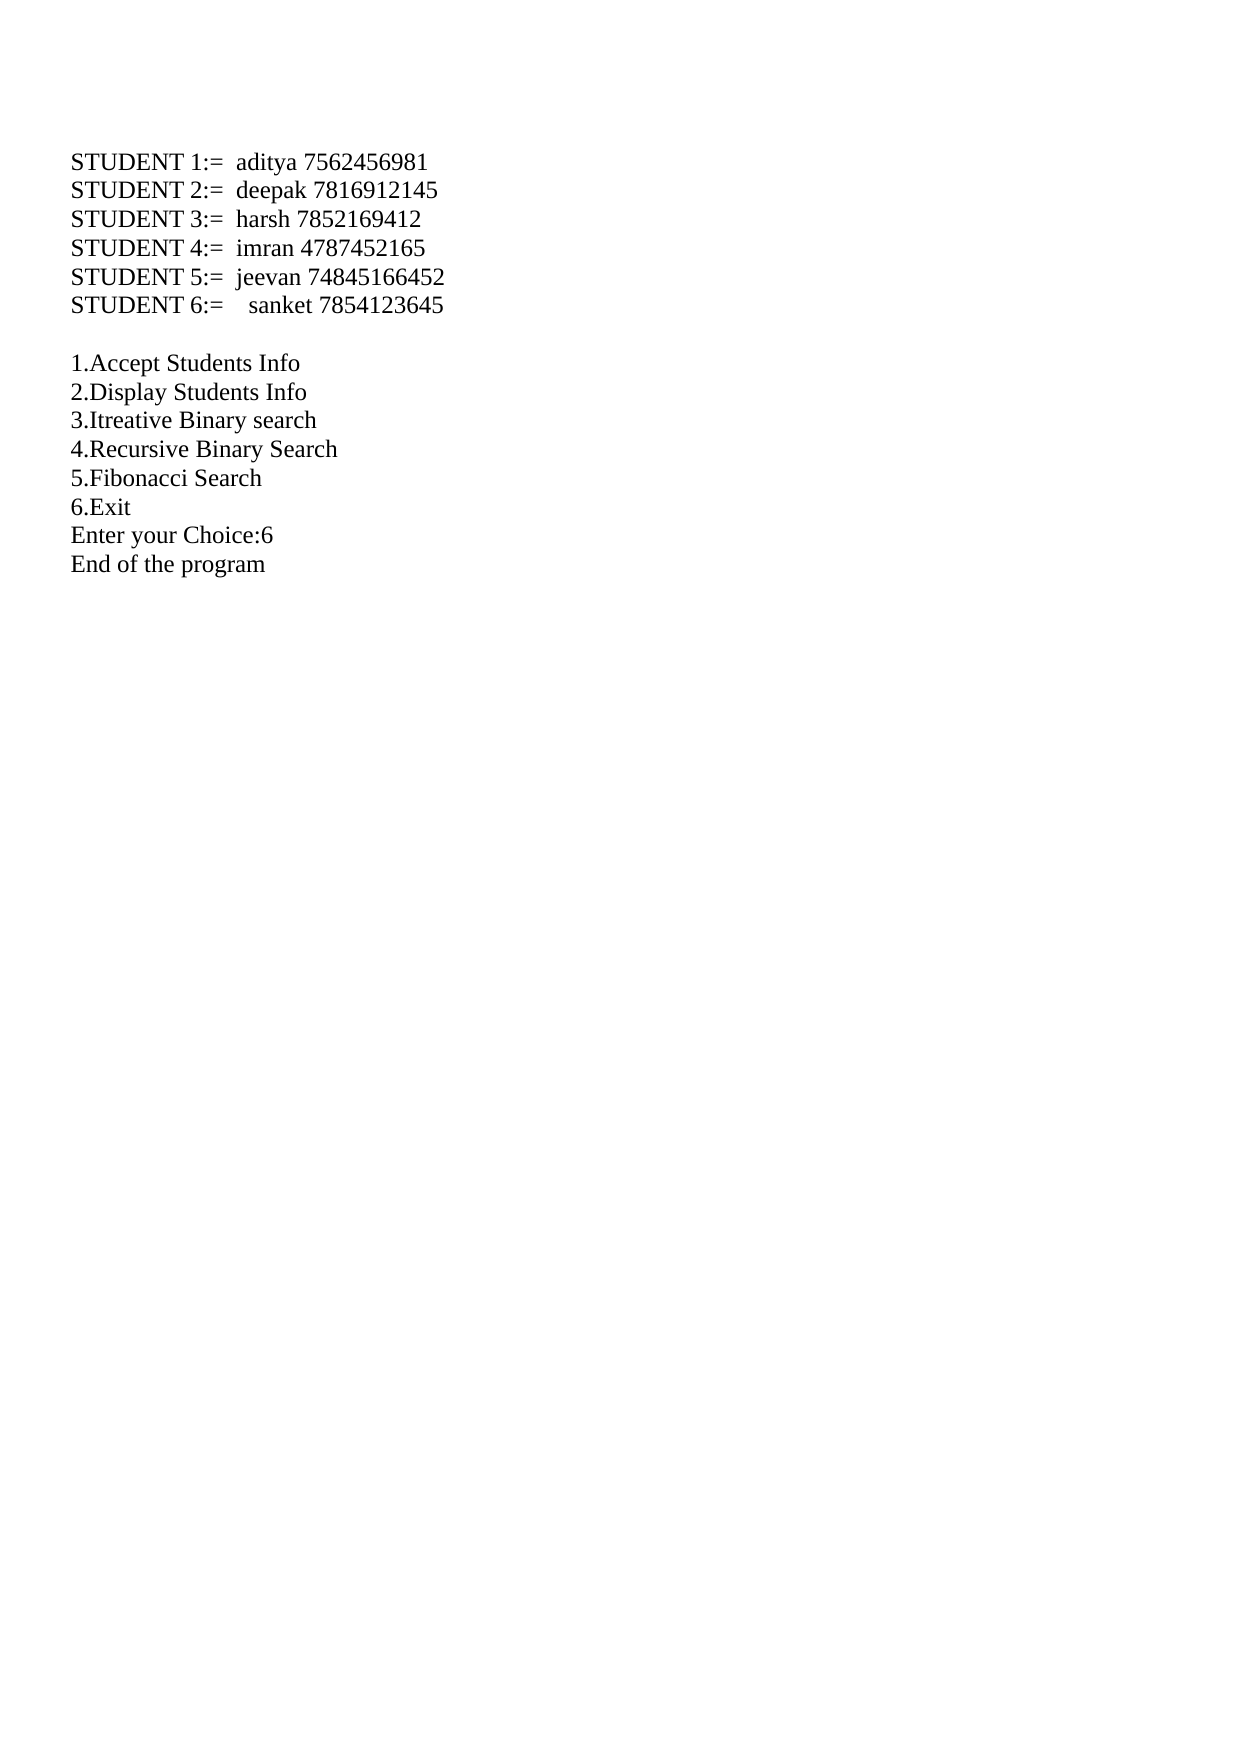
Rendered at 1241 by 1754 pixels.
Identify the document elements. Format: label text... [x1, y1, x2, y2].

text 6.Exit [70, 492, 1139, 521]
text 4.Recursive Binary Search [70, 434, 1139, 463]
text STUDENT 6:= sanket 7854123645 [70, 291, 1139, 319]
text 2.Display Students Info [70, 377, 1139, 406]
text STUDENT 2:= deepak 7816912145 [70, 176, 1139, 204]
text STUDENT 4:= imran 4787452165 [70, 233, 1139, 262]
text STUDENT 5:= jeevan 74845166452 [70, 262, 1139, 291]
text Enter your Choice:6 [70, 521, 1139, 549]
text STUDENT 3:= harsh 7852169412 [70, 204, 1139, 233]
text 1.Accept Students Info [70, 348, 1139, 377]
text 5.Fibonacci Search [70, 463, 1139, 492]
text STUDENT 1:= aditya 7562456981 [70, 147, 1139, 176]
text 3.Itreative Binary search [70, 406, 1139, 434]
text End of the program [70, 549, 1139, 578]
